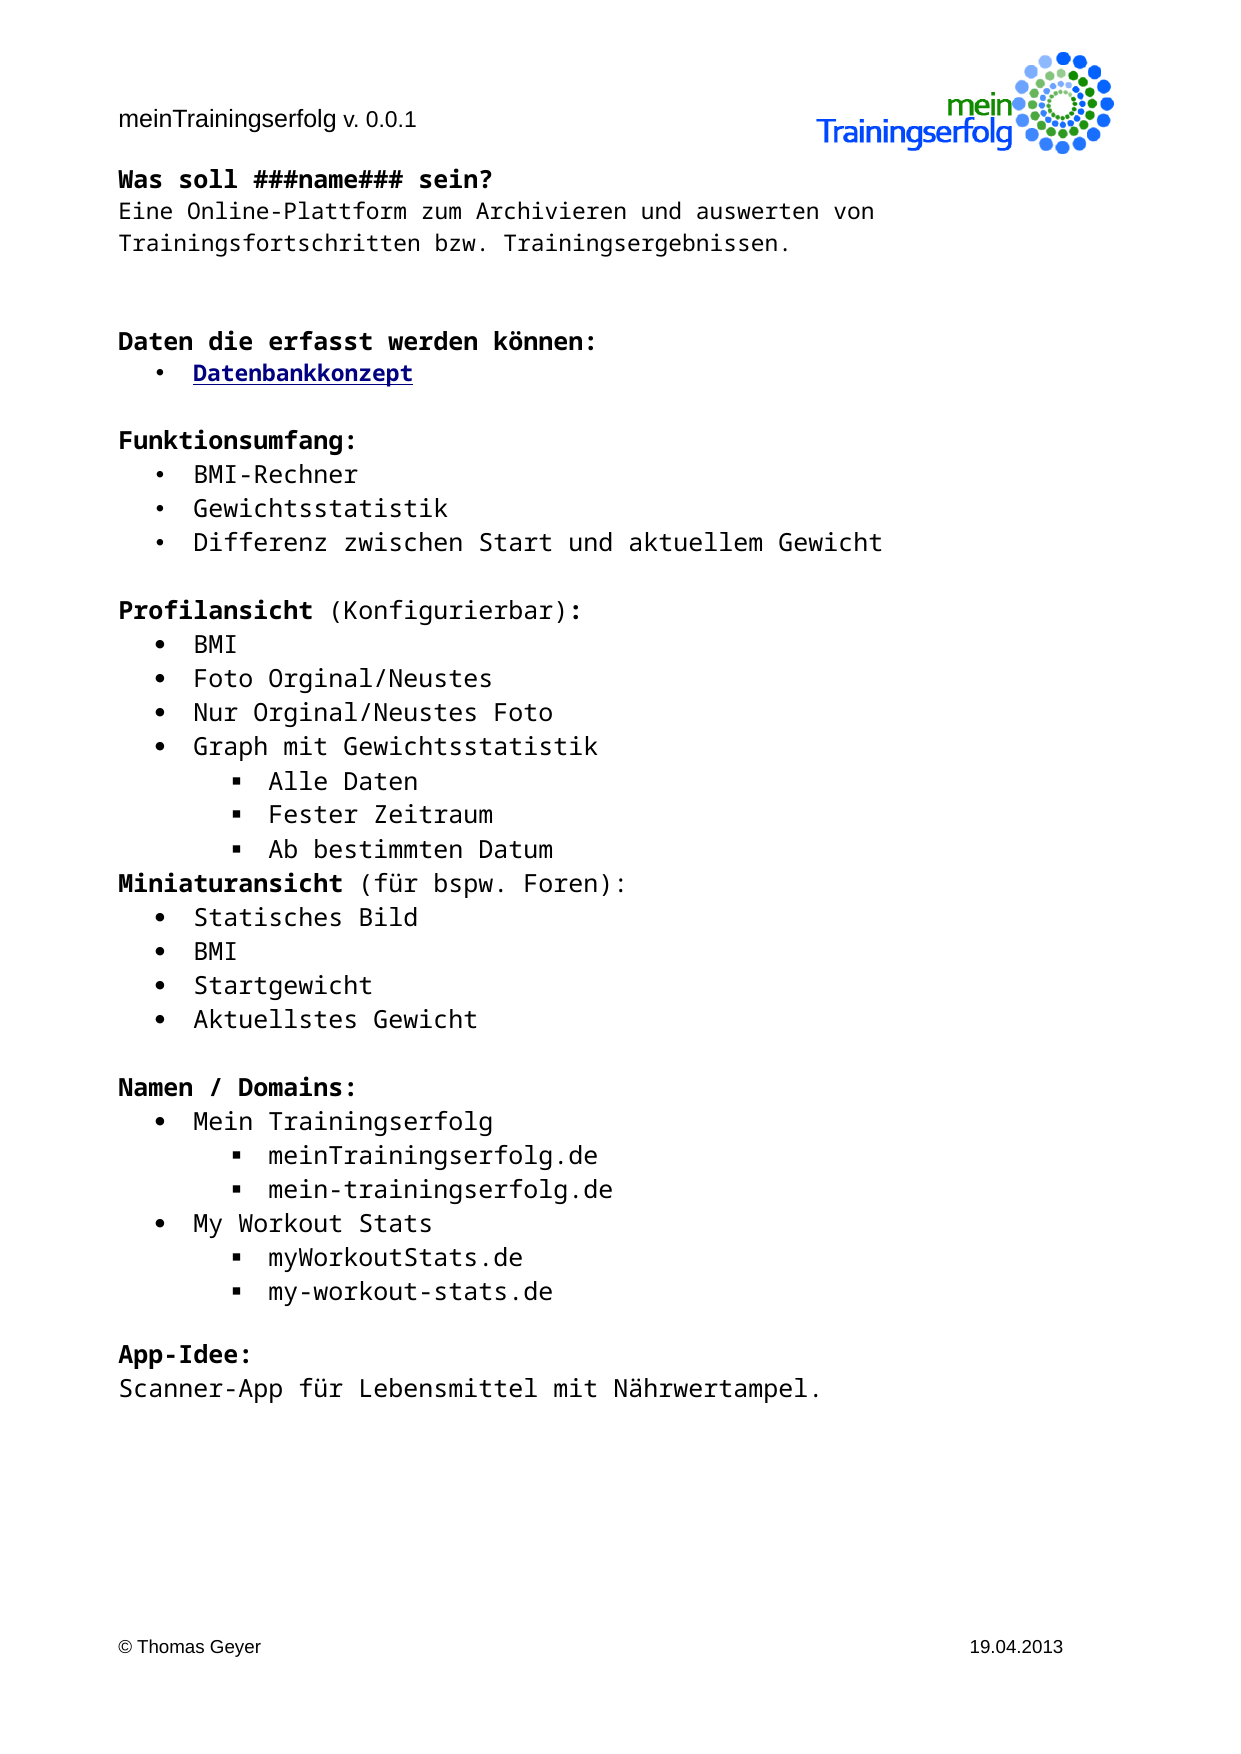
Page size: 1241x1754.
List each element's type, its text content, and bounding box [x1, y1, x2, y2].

list Ab bestimmten Datum [231, 831, 1122, 865]
text Was soll ###name### sein? [118, 161, 1122, 195]
text Miniaturansicht (für bspw. Foren): [118, 865, 1122, 899]
list Startgewicht [156, 967, 1122, 1002]
list BMI [156, 933, 1122, 967]
text Eine Online-Plattform zum Archivieren und auswerten von Trainingsfortschritten bzw. Trainingsergebnissen. [118, 195, 1122, 258]
list Datenbankkonzept [156, 357, 1122, 388]
list Mein Trainingserfolg [156, 1104, 1122, 1138]
list myWorkoutStats.de [231, 1240, 1122, 1274]
list Differenz zwischen Start und aktuellem Gewicht [156, 525, 1122, 559]
list My Workout Stats [156, 1206, 1122, 1240]
list meinTrainingserfolg.de [231, 1138, 1122, 1172]
text Daten die erfasst werden können: [118, 323, 1122, 357]
list Gewichtsstatistik [156, 491, 1122, 525]
list Fester Zeitraum [231, 797, 1122, 831]
list my-workout-stats.de [231, 1274, 1122, 1308]
list Alle Daten [231, 763, 1122, 797]
list Aktuellstes Gewicht [156, 1002, 1122, 1036]
list mein-trainingserfolg.de [231, 1172, 1122, 1206]
list Foto Orginal/Neustes [156, 661, 1122, 695]
list Graph mit Gewichtsstatistik [156, 729, 1122, 763]
text Funktionsumfang: [118, 422, 1122, 457]
text App-Idee: [118, 1337, 1122, 1371]
list BMI-Rechner [156, 457, 1122, 491]
list BMI [156, 627, 1122, 661]
text Profilansicht (Konfigurierbar): [118, 593, 1122, 627]
list Statisches Bild [156, 899, 1122, 933]
list Nur Orginal/Neustes Foto [156, 695, 1122, 729]
text Scanner-App für Lebensmittel mit Nährwertampel. [118, 1371, 1122, 1405]
text Namen / Domains: [118, 1070, 1122, 1104]
